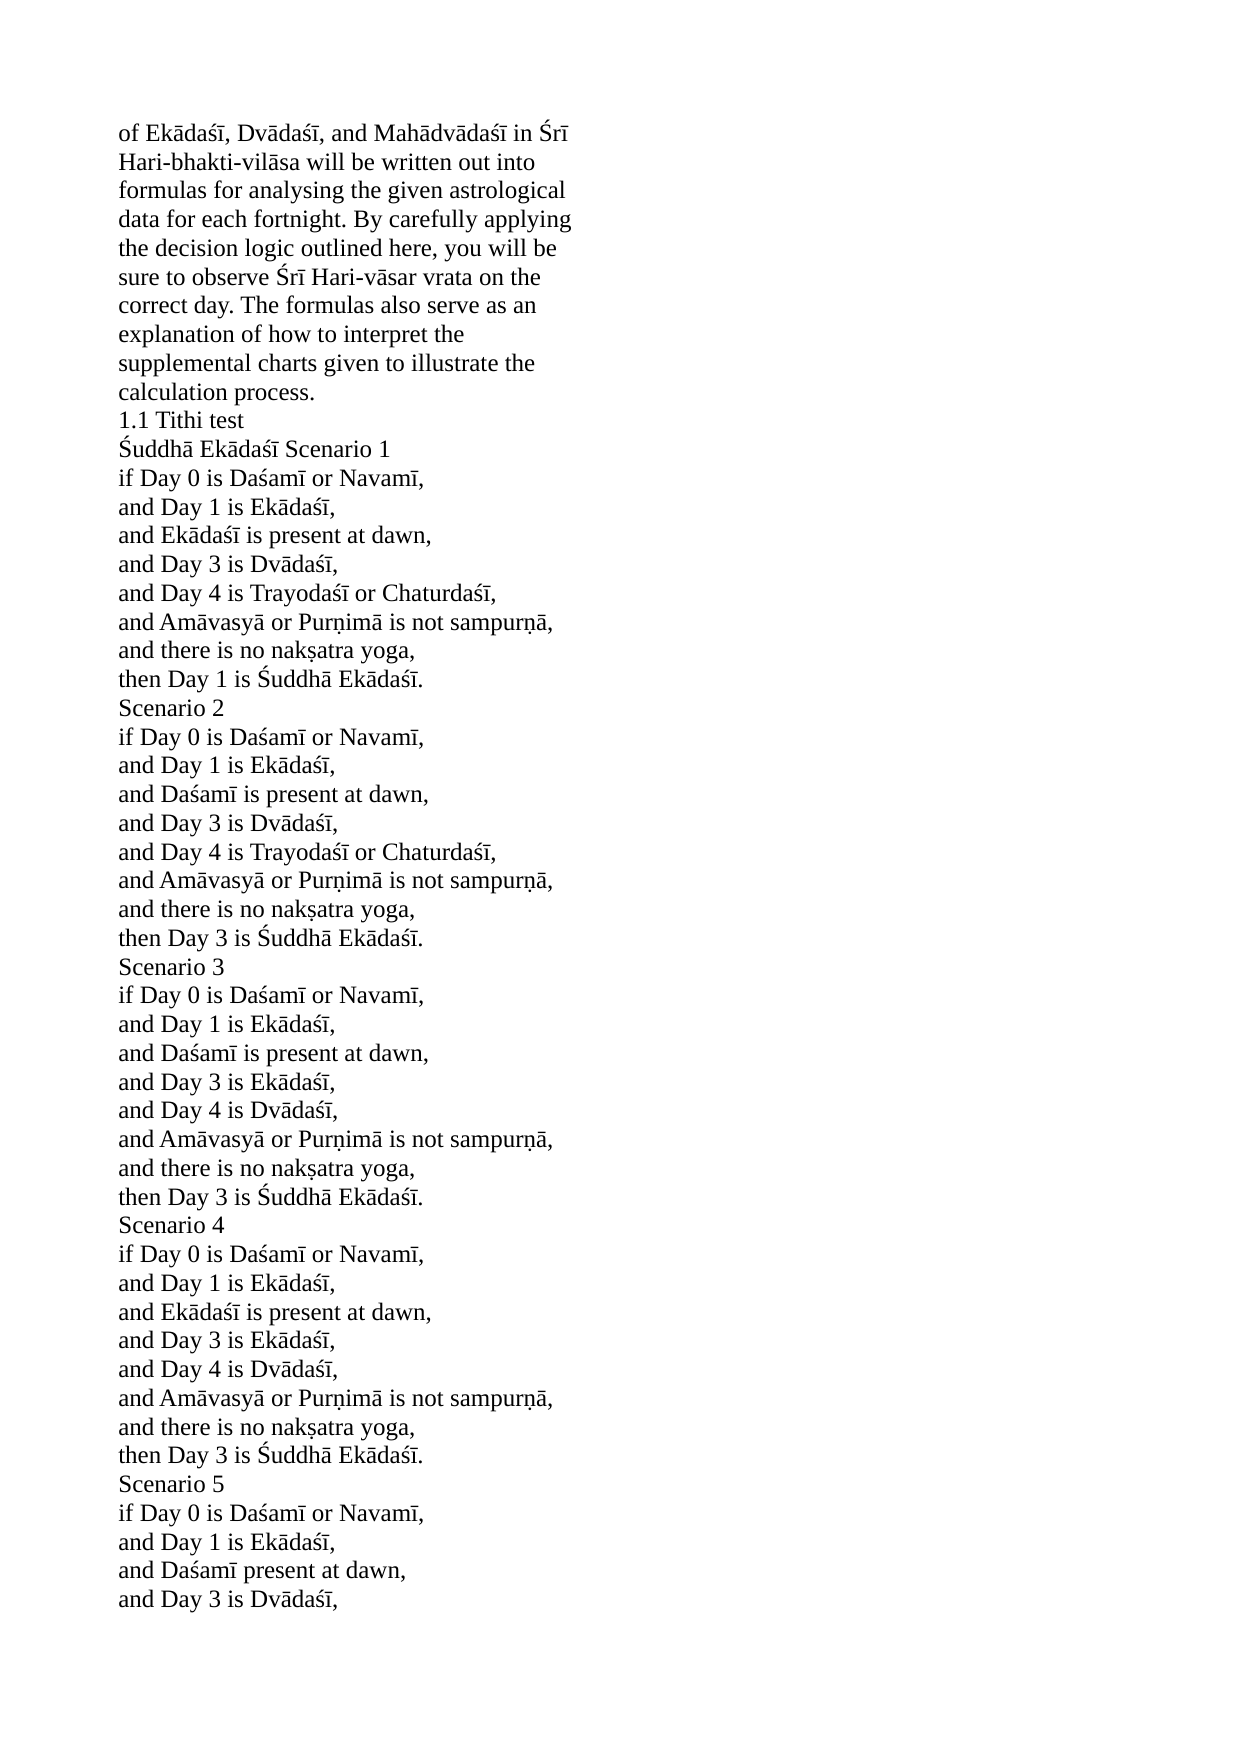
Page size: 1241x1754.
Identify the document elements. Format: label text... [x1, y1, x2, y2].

text and there is no nakṣatra yoga, [118, 1153, 1122, 1182]
text sure to observe Śrī Hari-vāsar vrata on the [118, 262, 1122, 291]
text and Day 1 is Ekādaśī, [118, 751, 1122, 779]
text if Day 0 is Daśamī or Navamī, [118, 463, 1122, 492]
text 1.1 Tithi test [118, 406, 1122, 434]
text calculation process. [118, 377, 1122, 406]
text and Day 3 is Ekādaśī, [118, 1326, 1122, 1354]
text and Daśamī is present at dawn, [118, 779, 1122, 808]
text explanation of how to interpret the [118, 319, 1122, 348]
text and Day 1 is Ekādaśī, [118, 1527, 1122, 1556]
text and Ekādaśī is present at dawn, [118, 521, 1122, 549]
text and Day 4 is Dvādaśī, [118, 1096, 1122, 1124]
text and Day 3 is Ekādaśī, [118, 1067, 1122, 1096]
text and Ekādaśī is present at dawn, [118, 1297, 1122, 1326]
text and there is no nakṣatra yoga, [118, 1412, 1122, 1441]
text and Daśamī present at dawn, [118, 1556, 1122, 1584]
text then Day 3 is Śuddhā Ekādaśī. [118, 1182, 1122, 1211]
text correct day. The formulas also serve as an [118, 291, 1122, 319]
text and there is no nakṣatra yoga, [118, 894, 1122, 923]
text formulas for analysing the given astrological [118, 176, 1122, 204]
text and Day 1 is Ekādaśī, [118, 1268, 1122, 1297]
text Scenario 2 [118, 693, 1122, 722]
text Śuddhā Ekādaśī Scenario 1 [118, 434, 1122, 463]
text if Day 0 is Daśamī or Navamī, [118, 1239, 1122, 1268]
text and there is no nakṣatra yoga, [118, 636, 1122, 664]
text Hari-bhakti-vilāsa will be written out into [118, 147, 1122, 176]
text and Day 3 is Dvādaśī, [118, 808, 1122, 837]
text if Day 0 is Daśamī or Navamī, [118, 722, 1122, 751]
text and Day 3 is Dvādaśī, [118, 549, 1122, 578]
text Scenario 3 [118, 952, 1122, 981]
text and Day 4 is Trayodaśī or Chaturdaśī, [118, 578, 1122, 607]
text then Day 3 is Śuddhā Ekādaśī. [118, 1441, 1122, 1469]
text then Day 1 is Śuddhā Ekādaśī. [118, 664, 1122, 693]
text and Day 1 is Ekādaśī, [118, 1009, 1122, 1038]
text Scenario 4 [118, 1211, 1122, 1239]
text and Day 1 is Ekādaśī, [118, 492, 1122, 521]
text the decision logic outlined here, you will be [118, 233, 1122, 262]
text if Day 0 is Daśamī or Navamī, [118, 981, 1122, 1009]
text and Day 4 is Dvādaśī, [118, 1354, 1122, 1383]
text and Amāvasyā or Purṇimā is not sampurṇā, [118, 1124, 1122, 1153]
text then Day 3 is Śuddhā Ekādaśī. [118, 923, 1122, 952]
text and Amāvasyā or Purṇimā is not sampurṇā, [118, 607, 1122, 636]
text of Ekādaśī, Dvādaśī, and Mahādvādaśī in Śrī [118, 118, 1122, 147]
text and Amāvasyā or Purṇimā is not sampurṇā, [118, 1383, 1122, 1412]
text data for each fortnight. By carefully applying [118, 204, 1122, 233]
text if Day 0 is Daśamī or Navamī, [118, 1498, 1122, 1527]
text and Daśamī is present at dawn, [118, 1038, 1122, 1067]
text Scenario 5 [118, 1469, 1122, 1498]
text and Day 4 is Trayodaśī or Chaturdaśī, [118, 837, 1122, 866]
text supplemental charts given to illustrate the [118, 348, 1122, 377]
text and Amāvasyā or Purṇimā is not sampurṇā, [118, 866, 1122, 894]
text and Day 3 is Dvādaśī, [118, 1584, 1122, 1613]
